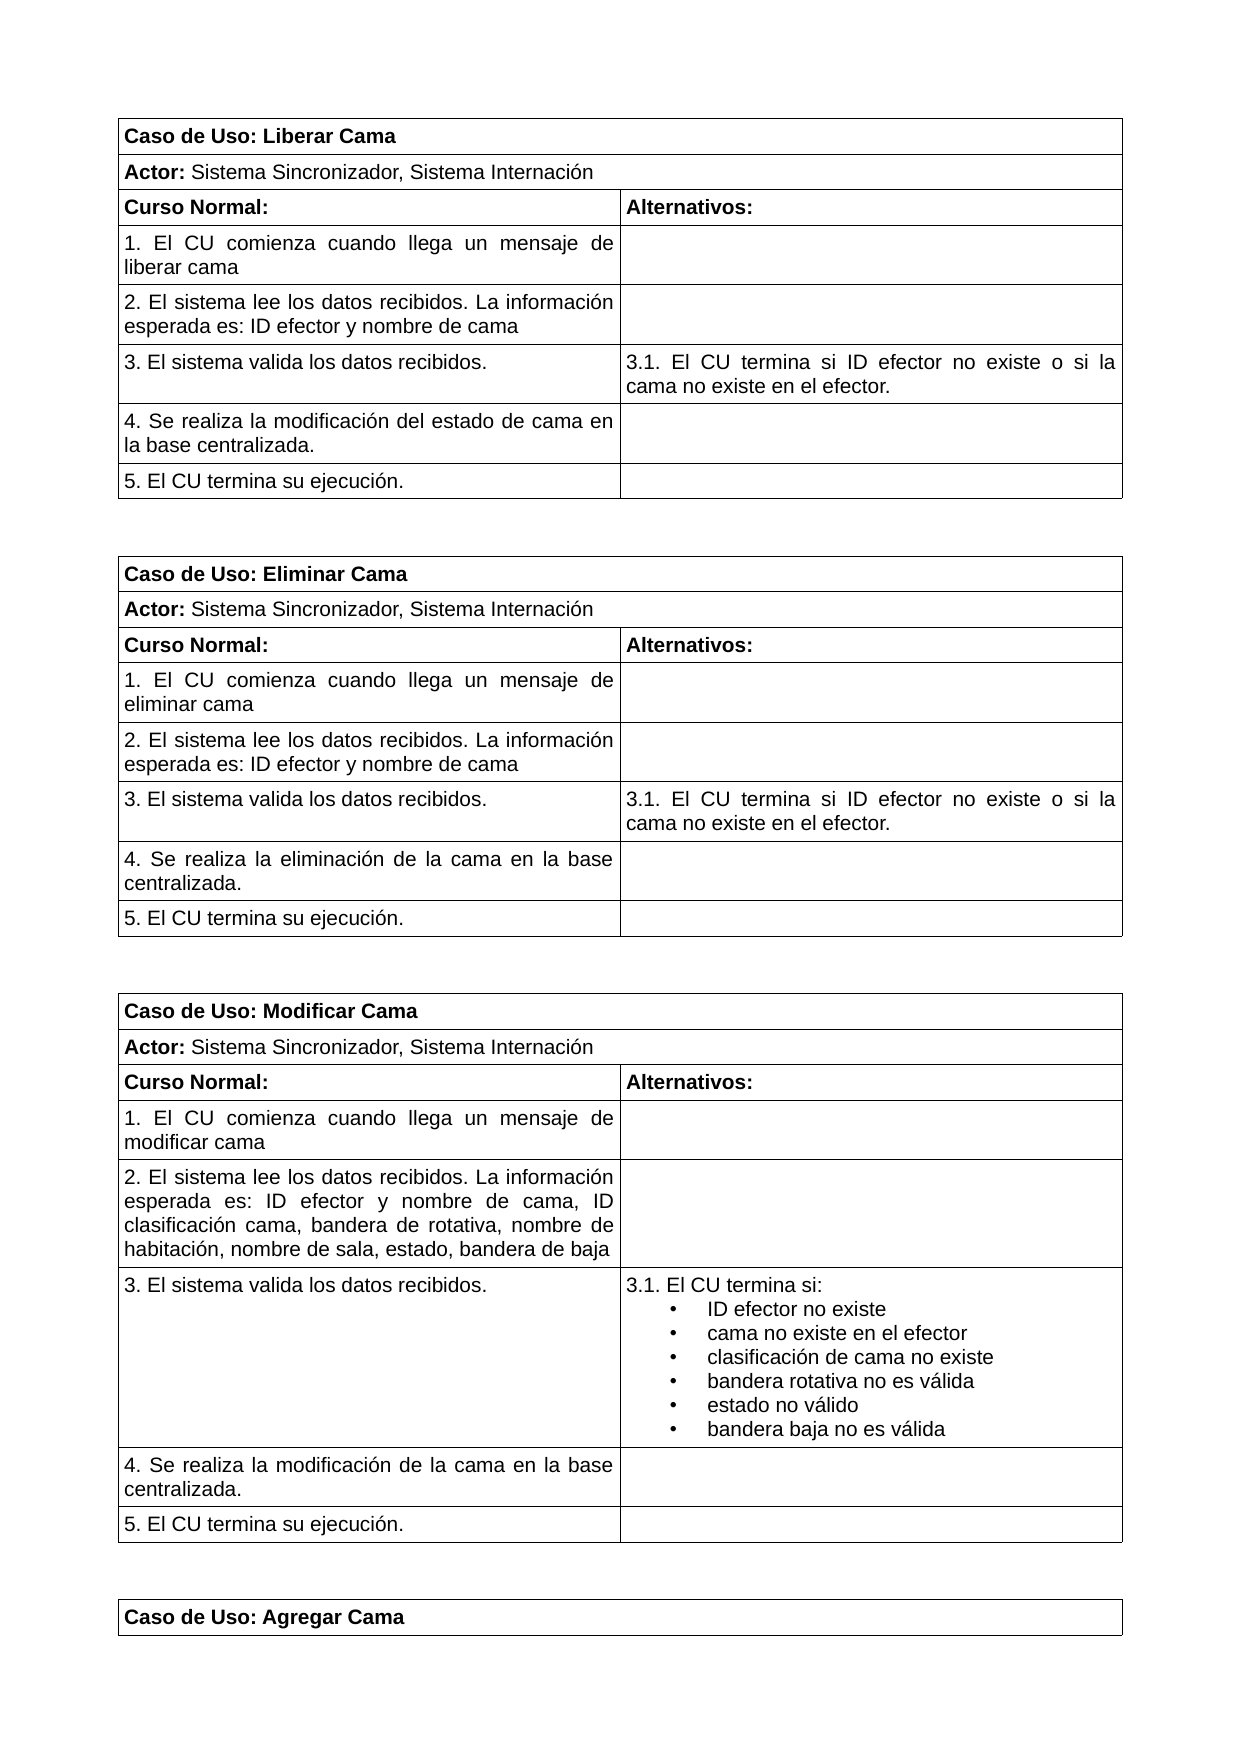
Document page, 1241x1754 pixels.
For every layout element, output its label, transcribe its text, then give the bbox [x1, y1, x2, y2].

table_cell 2. El sistema lee los datos recibidos. La información esperada es: ID efector y nombre de cama [119, 285, 620, 344]
table_header Caso de Uso: Modificar Cama [119, 994, 1122, 1029]
table_cell Alternativos: [621, 628, 1122, 662]
table_cell [621, 1507, 1122, 1542]
table_cell 3. El sistema valida los datos recibidos. [119, 1268, 620, 1447]
table_cell 4. Se realiza la modificación de la cama en la base centralizada. [119, 1448, 620, 1506]
table_cell [621, 464, 1122, 498]
table_cell 1. El CU comienza cuando llega un mensaje de eliminar cama [119, 663, 620, 722]
table_cell Alternativos: [621, 1065, 1122, 1100]
table_cell [621, 1448, 1122, 1506]
table_cell 4. Se realiza la modificación del estado de cama en la base centralizada. [119, 404, 620, 463]
table_cell 2. El sistema lee los datos recibidos. La información esperada es: ID efector y nombre de cama [119, 723, 620, 781]
table_cell [621, 901, 1122, 936]
table_cell Curso Normal: [119, 190, 620, 225]
table_cell Actor: Sistema Sincronizador, Sistema Internación [119, 592, 1122, 627]
table_cell [621, 1101, 1122, 1159]
table_header Caso de Uso: Liberar Cama [119, 119, 1122, 154]
table_cell [621, 842, 1122, 900]
table_cell [621, 1160, 1122, 1267]
table_cell [621, 285, 1122, 344]
table_cell Actor: Sistema Sincronizador, Sistema Internación [119, 155, 1122, 189]
table_cell 4. Se realiza la eliminación de la cama en la base centralizada. [119, 842, 620, 900]
table_cell [621, 404, 1122, 463]
table_header Caso de Uso: Agregar Cama [119, 1600, 1122, 1635]
table_cell Actor: Sistema Sincronizador, Sistema Internación [119, 1030, 1122, 1064]
table_cell 3.1. El CU termina si ID efector no existe o si la cama no existe en el efector. [621, 782, 1122, 841]
table_cell 1. El CU comienza cuando llega un mensaje de liberar cama [119, 226, 620, 284]
table_cell Alternativos: [621, 190, 1122, 225]
table_cell 5. El CU termina su ejecución. [119, 1507, 620, 1542]
table_cell [621, 723, 1122, 781]
table_cell [621, 663, 1122, 722]
table_cell 3.1. El CU termina si ID efector no existe o si la cama no existe en el efector. [621, 345, 1122, 403]
table_cell Curso Normal: [119, 1065, 620, 1100]
table_cell 3. El sistema valida los datos recibidos. [119, 782, 620, 841]
table_cell 3. El sistema valida los datos recibidos. [119, 345, 620, 403]
table_header Caso de Uso: Eliminar Cama [119, 557, 1122, 591]
table_cell Curso Normal: [119, 628, 620, 662]
table_cell 1. El CU comienza cuando llega un mensaje de modificar cama [119, 1101, 620, 1159]
table_cell 5. El CU termina su ejecución. [119, 464, 620, 498]
table_cell 3.1. El CU termina si: ID efector no existe cama no existe en el efector clasificación de cama no existe bandera rotativa no es válida estado no válido bandera baja no es válida [621, 1268, 1122, 1447]
table_cell [621, 226, 1122, 284]
table_cell 5. El CU termina su ejecución. [119, 901, 620, 936]
table_cell 2. El sistema lee los datos recibidos. La información esperada es: ID efector y nombre de cama, ID clasificación cama, bandera de rotativa, nombre de habitación, nombre de sala, estado, bandera de baja [119, 1160, 620, 1267]
